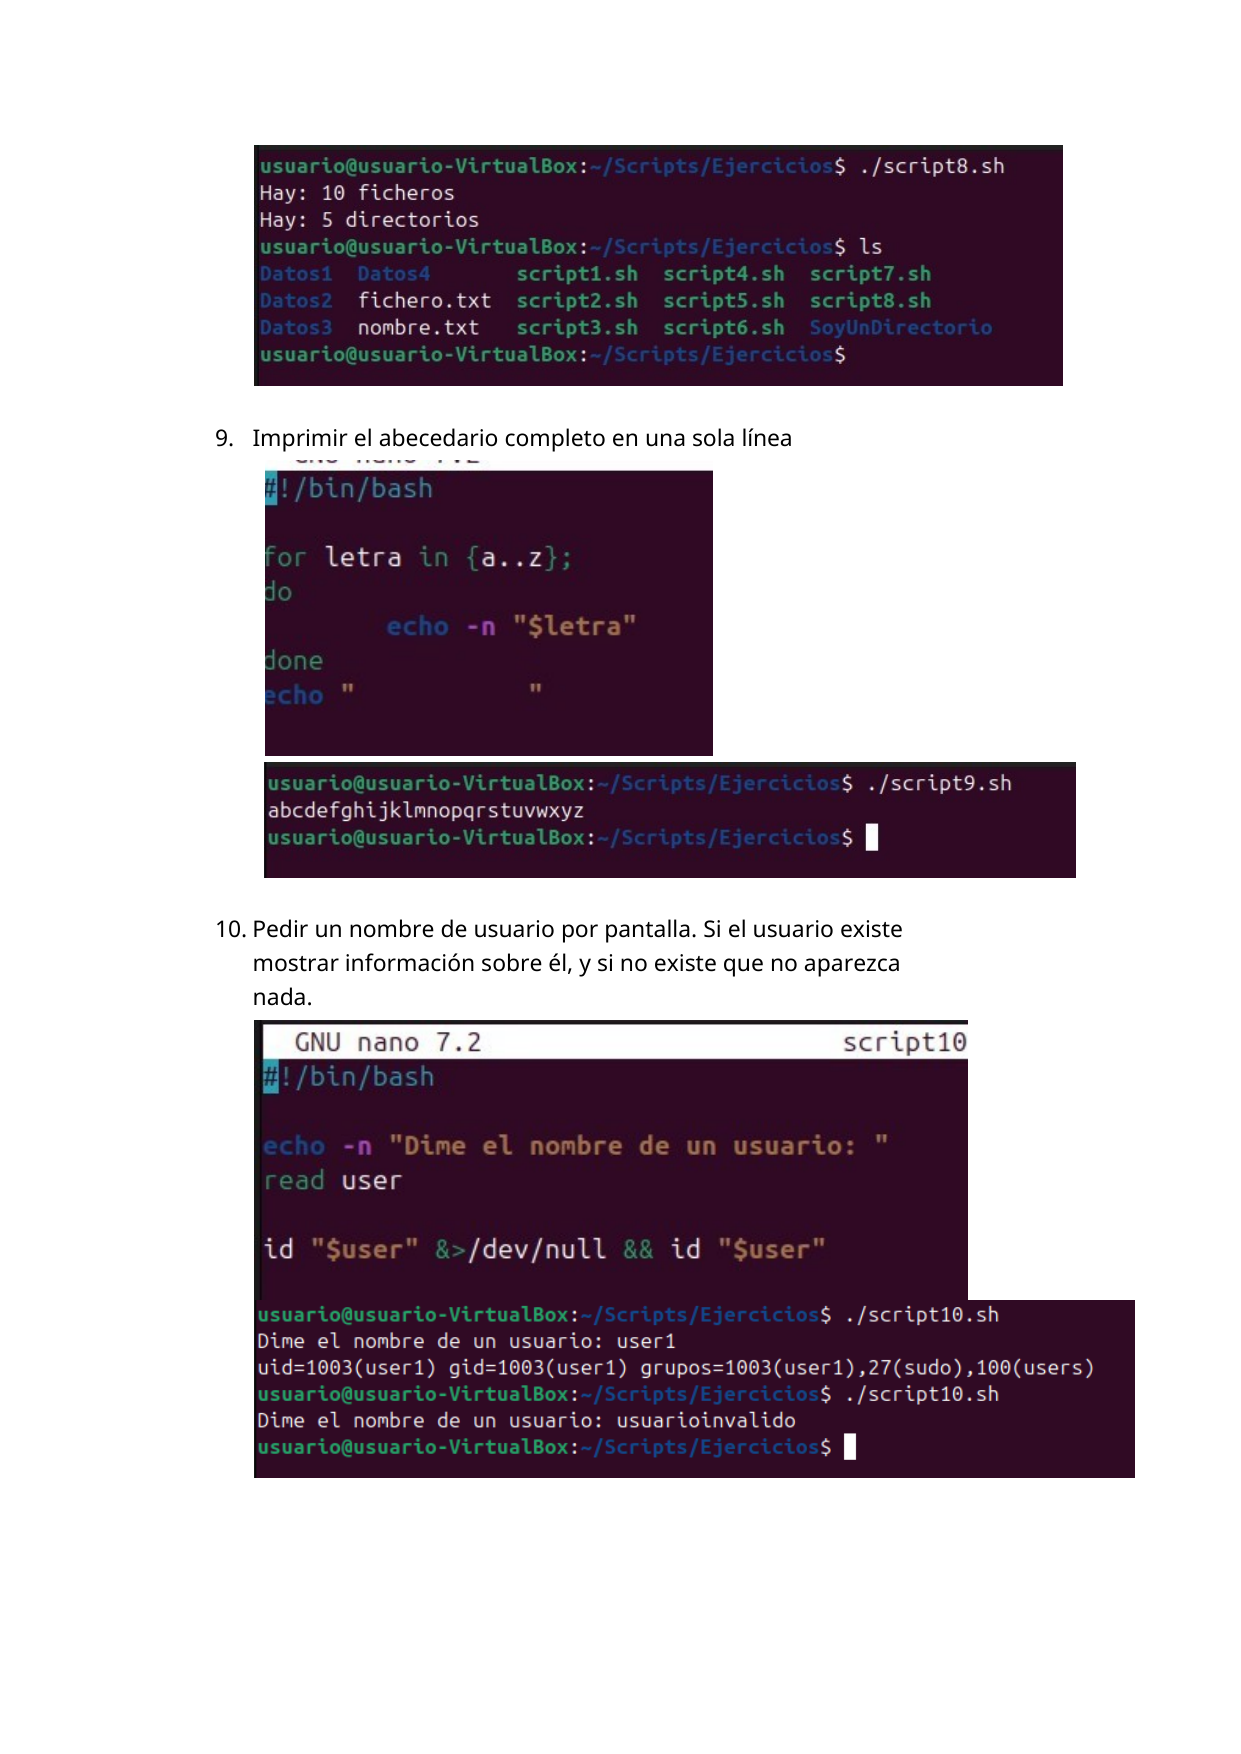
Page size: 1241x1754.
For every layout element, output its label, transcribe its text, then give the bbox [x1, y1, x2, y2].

list Pedir un nombre de usuario por pantalla. Si el usuario existe mostrar información sobre él, y si no existe que no aparezca nada. [215, 913, 949, 1012]
list Imprimir el abecedario completo en una sola línea [215, 422, 1137, 453]
picture [254, 1020, 1135, 1478]
picture [264, 762, 1076, 878]
picture [265, 460, 713, 756]
picture [254, 145, 1063, 386]
